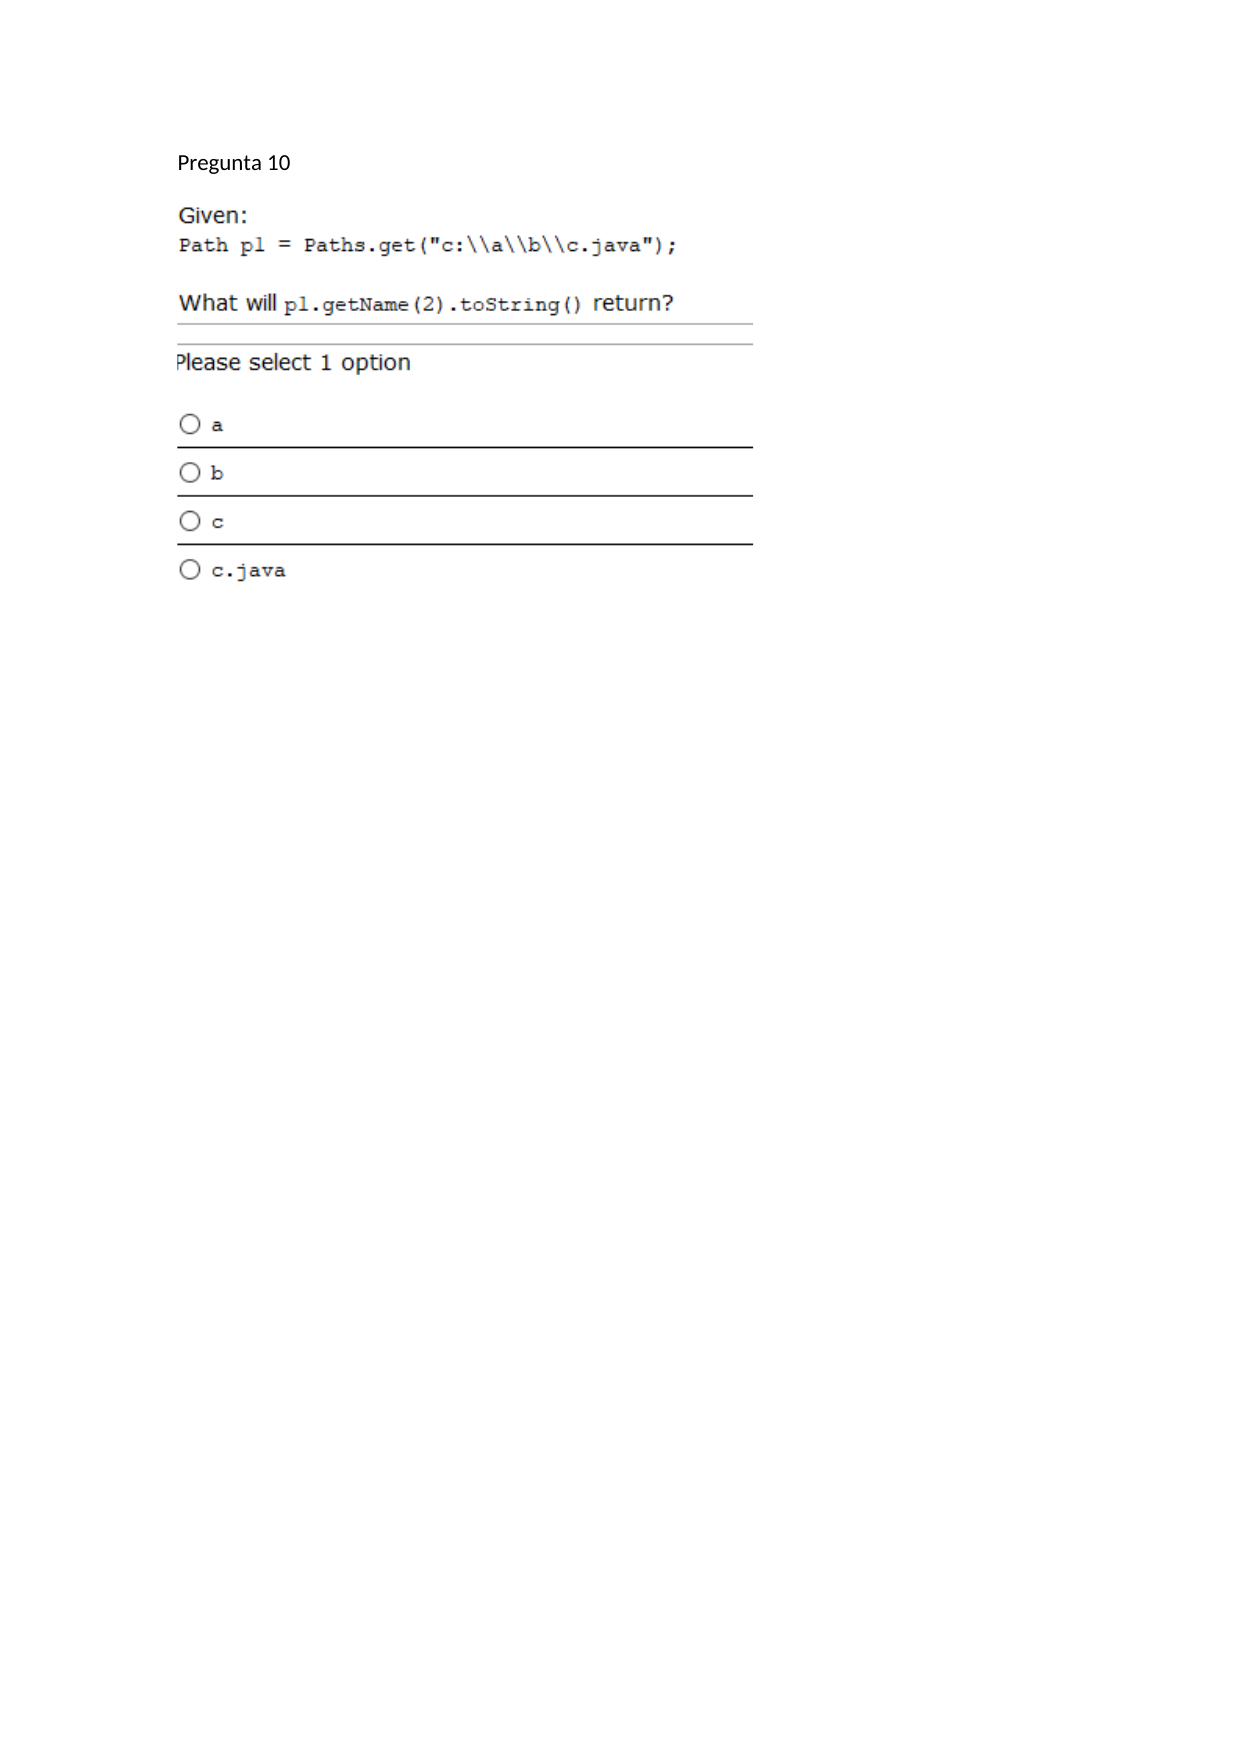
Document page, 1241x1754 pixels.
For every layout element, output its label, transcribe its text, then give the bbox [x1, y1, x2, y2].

picture [177, 200, 754, 597]
text Pregunta 10 [177, 148, 1063, 176]
